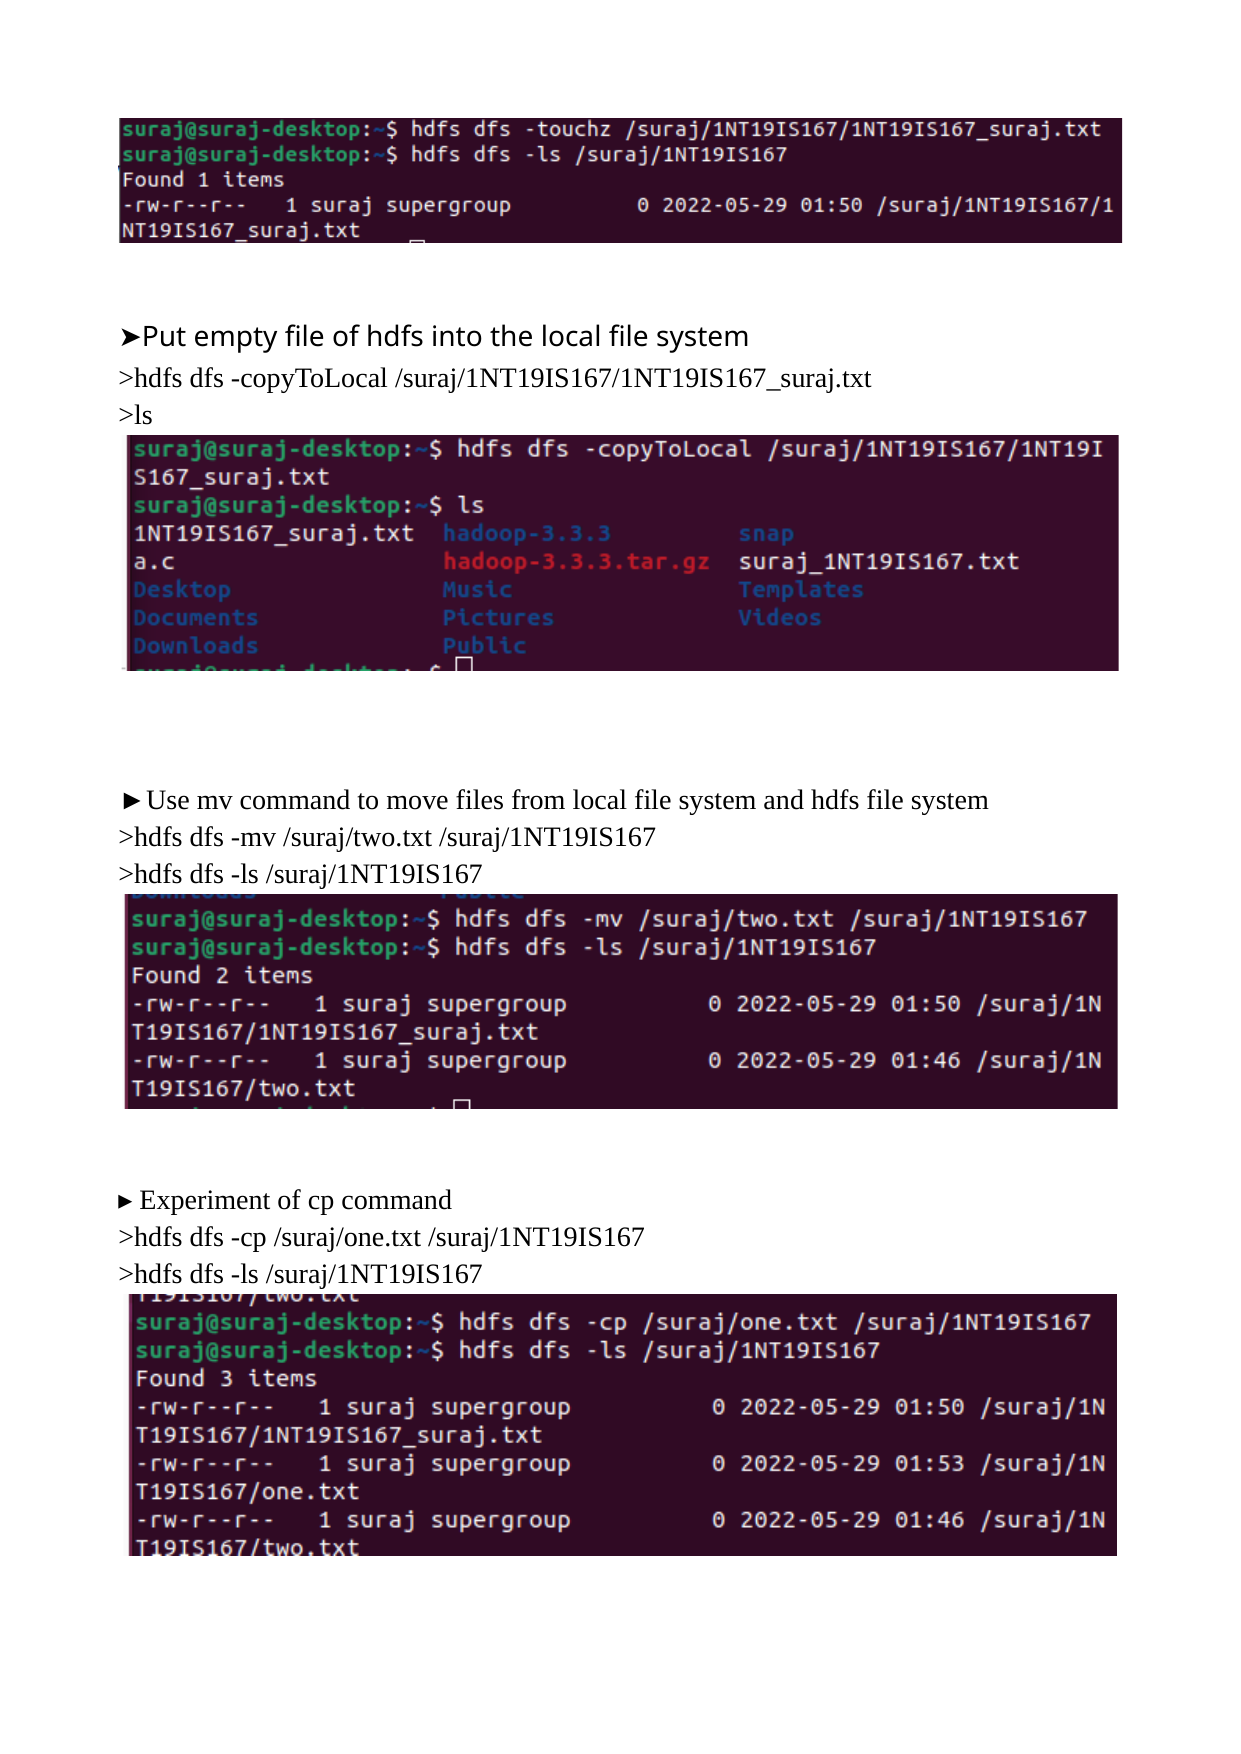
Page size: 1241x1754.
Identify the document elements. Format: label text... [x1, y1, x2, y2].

text >hdfs dfs -ls /suraj/1NT19IS167 [118, 1257, 1122, 1289]
text >hdfs dfs -ls /suraj/1NT19IS167 [118, 857, 1122, 889]
text >hdfs dfs -mv /suraj/two.txt /suraj/1NT19IS167 [118, 820, 1122, 852]
text ➤Put empty file of hdfs into the local file system [118, 317, 1122, 355]
picture [118, 118, 1123, 243]
text >ls [118, 398, 1122, 430]
picture [121, 435, 1119, 671]
text ►Use mv command to move files from local file system and hdfs file system [118, 783, 1122, 815]
text ▸ Experiment of cp command [118, 1183, 1122, 1215]
text >hdfs dfs -copyToLocal /suraj/1NT19IS167/1NT19IS167_suraj.txt [118, 361, 1122, 393]
text >hdfs dfs -cp /suraj/one.txt /suraj/1NT19IS167 [118, 1220, 1122, 1252]
picture [122, 894, 1118, 1109]
picture [123, 1294, 1117, 1556]
